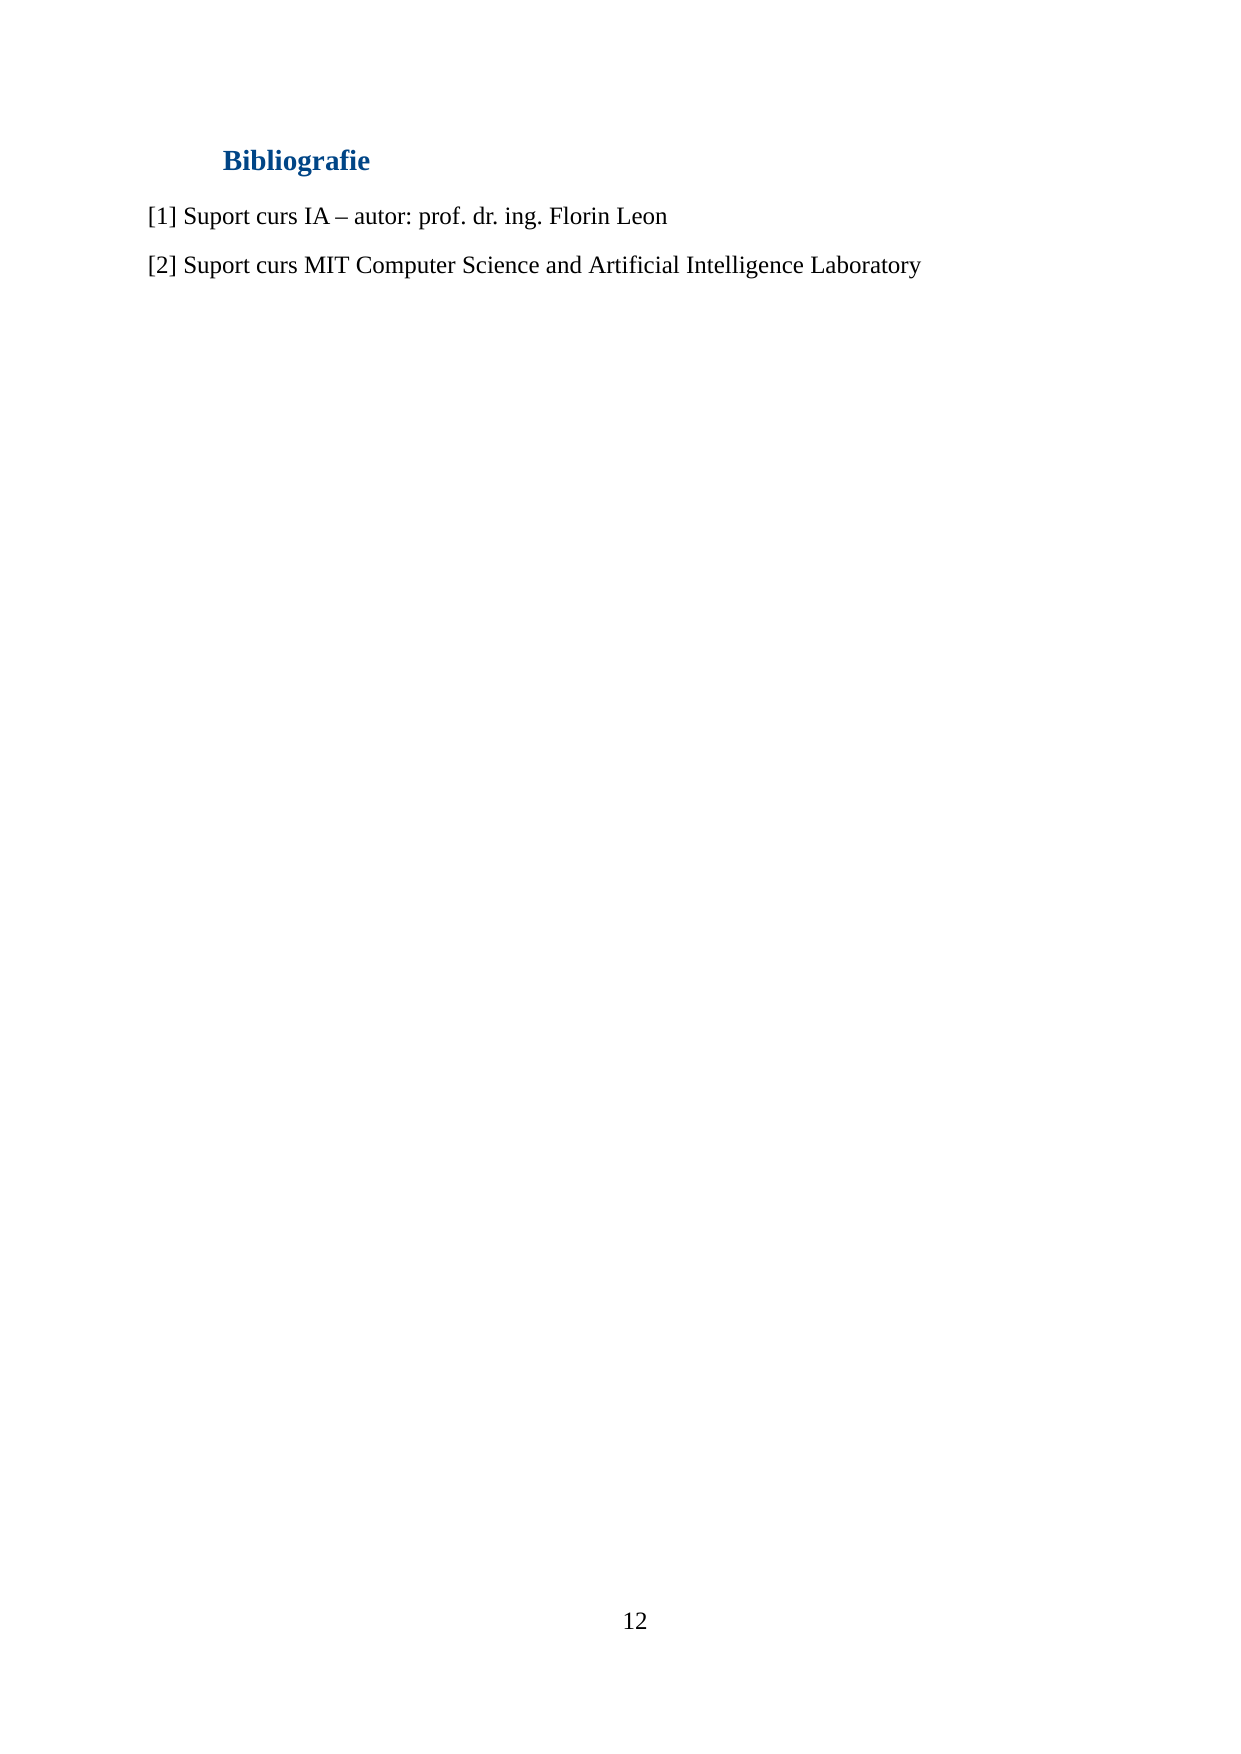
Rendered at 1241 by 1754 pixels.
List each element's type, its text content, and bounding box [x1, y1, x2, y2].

subtitle Bibliografie [148, 143, 1122, 176]
text [2] Suport curs MIT Computer Science and Artificial Intelligence Laboratory [148, 250, 1122, 279]
text [1] Suport curs IA – autor: prof. dr. ing. Florin Leon [148, 201, 1122, 230]
